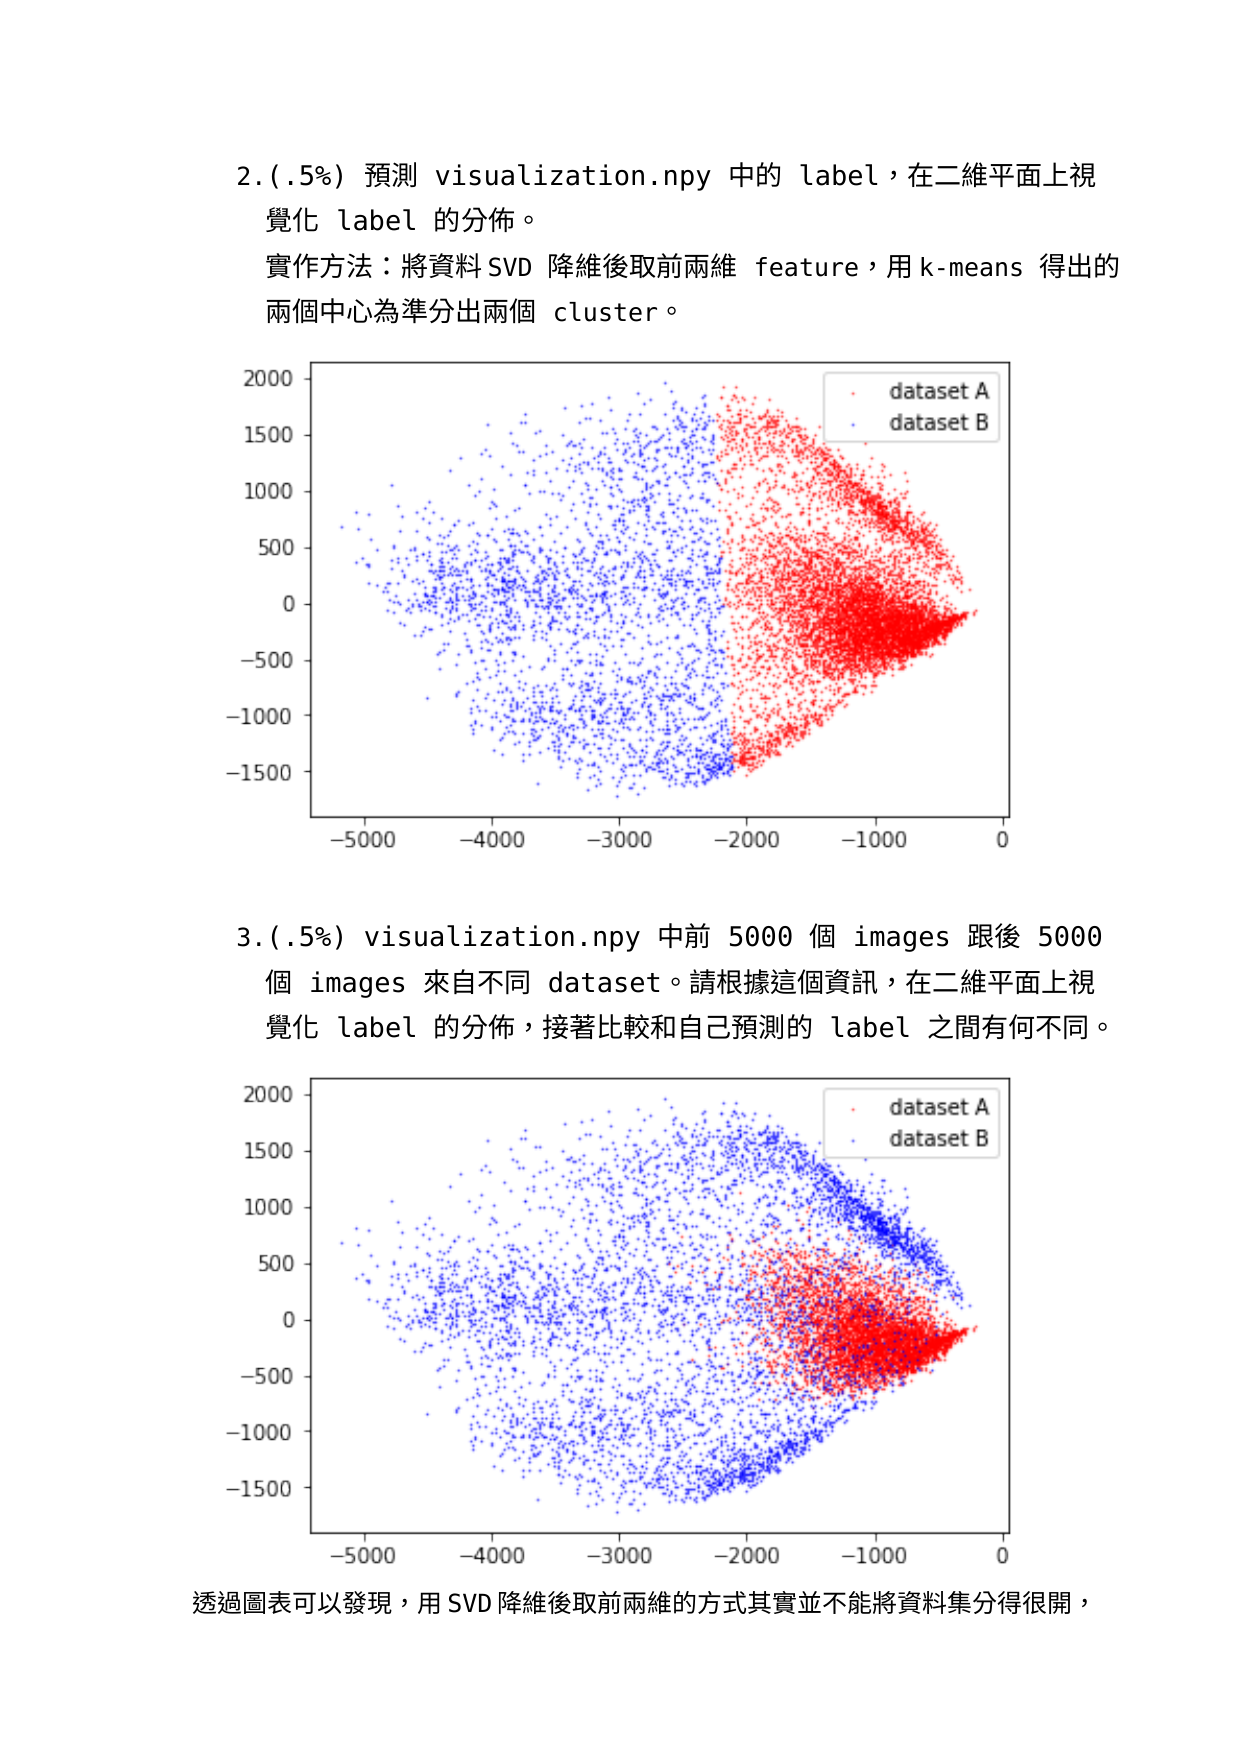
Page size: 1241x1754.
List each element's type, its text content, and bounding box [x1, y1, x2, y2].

picture [210, 1057, 1030, 1583]
list (.5%) 預測 visualization.npy 中的 label，在二維平面上視覺化 label 的分佈。 [236, 160, 1122, 237]
text 透過圖表可以發現，用SVD降維後取前兩維的方式其實並不能將資料集分得很開， [118, 1058, 1122, 1618]
list (.5%) visualization.npy 中前 5000 個 images 跟後 5000 個 images 來自不同 dataset。請根據這個資訊，在二維平面上視覺化 label 的分佈，接著比較和自己預測的 label 之間有何不同。 [236, 922, 1122, 1044]
picture [210, 341, 1030, 867]
list 實作方法：將資料SVD 降維後取前兩維 feature，用k-means 得出的兩個中心為準分出兩個 cluster。 [236, 251, 1122, 328]
